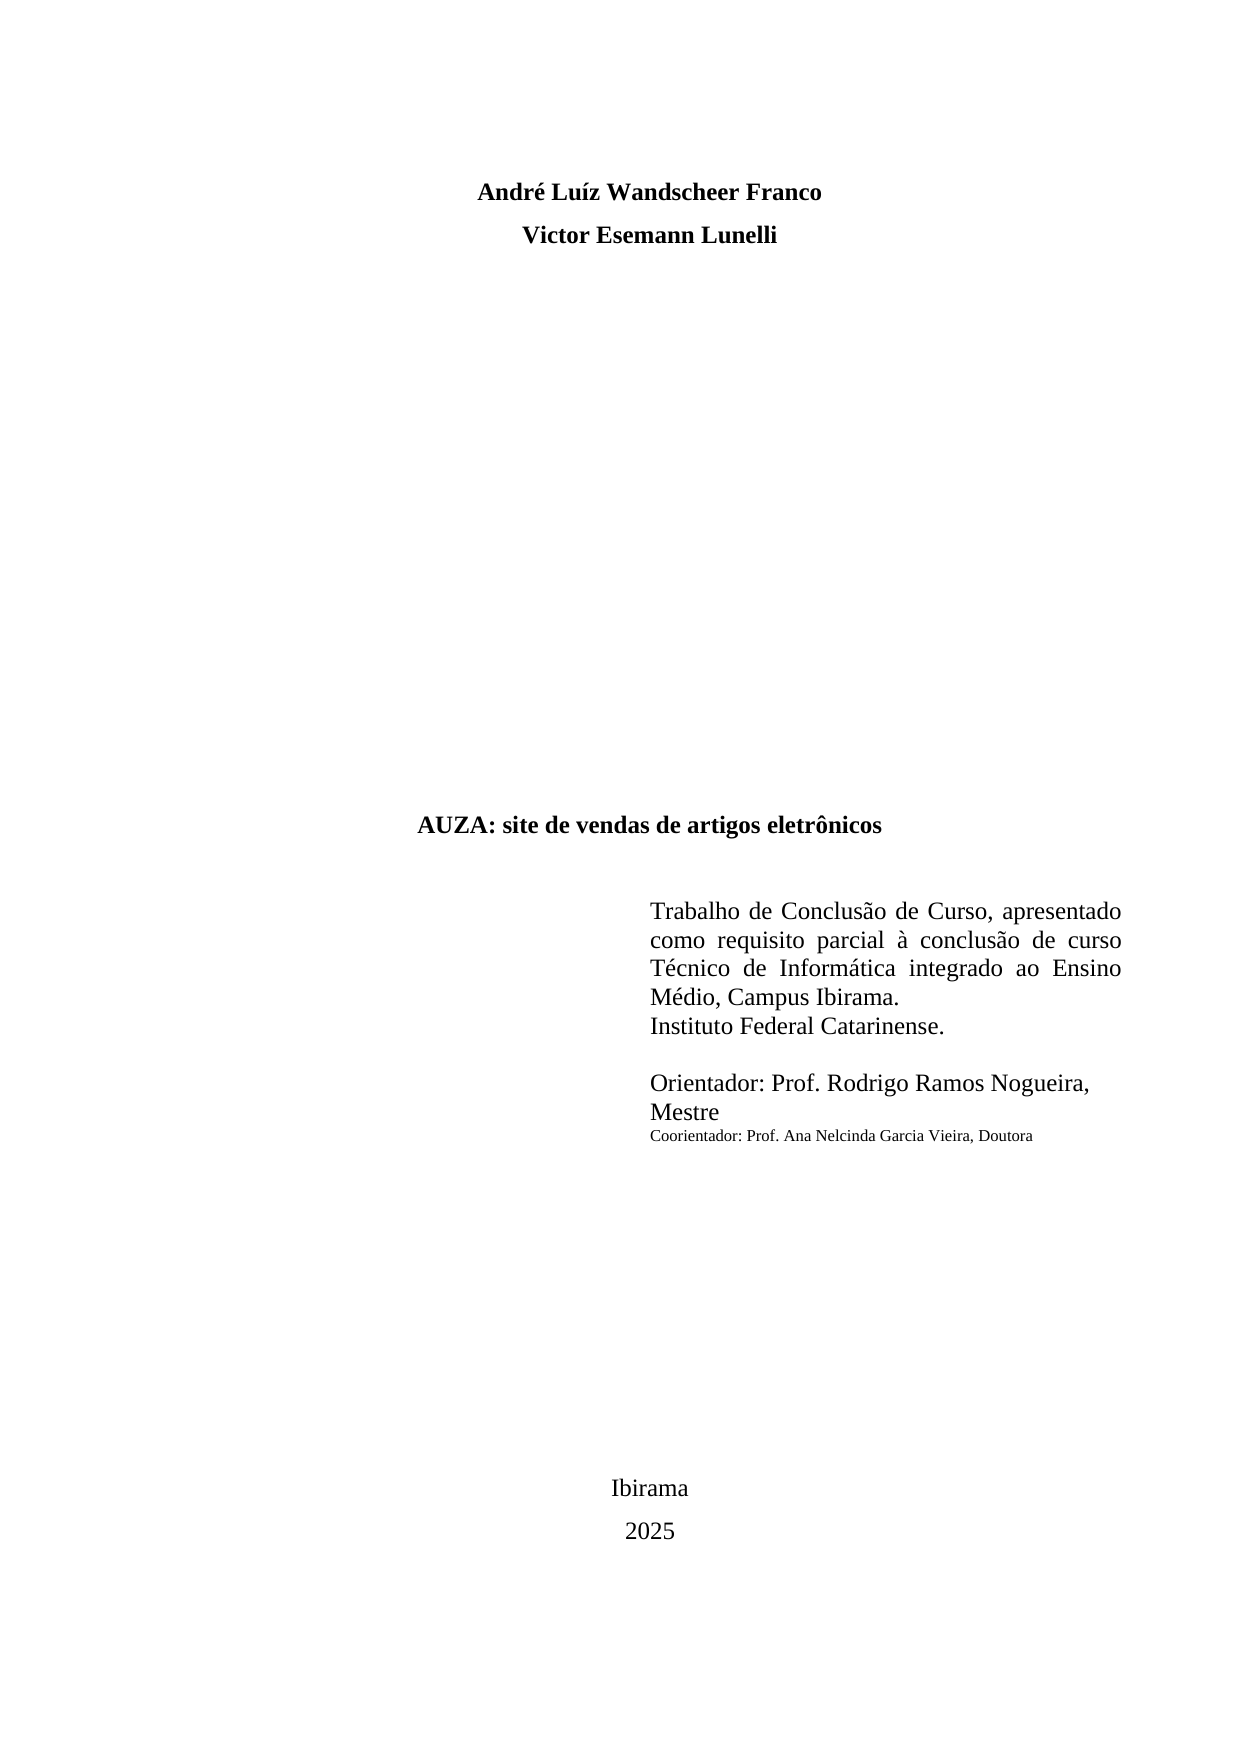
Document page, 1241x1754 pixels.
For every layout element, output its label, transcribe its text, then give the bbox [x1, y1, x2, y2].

text AUZA: site de vendas de artigos eletrônicos [177, 810, 1122, 838]
text Trabalho de Conclusão de Curso, apresentado como requisito parcial à conclusão de curso Técnico de Informática integrado ao Ensino Médio, Campus Ibirama. [650, 896, 1122, 1011]
text Victor Esemann Lunelli [177, 220, 1122, 249]
text 2025 [177, 1516, 1122, 1545]
text Instituto Federal Catarinense. [650, 1011, 1122, 1040]
text Orientador: Prof. Rodrigo Ramos Nogueira, [650, 1068, 1122, 1097]
text Mestre [650, 1097, 1122, 1126]
text André Luíz Wandscheer Franco [177, 177, 1122, 206]
text Ibirama [177, 1473, 1122, 1502]
text Coorientador: Prof. Ana Nelcinda Garcia Vieira, Doutora [650, 1126, 1122, 1145]
